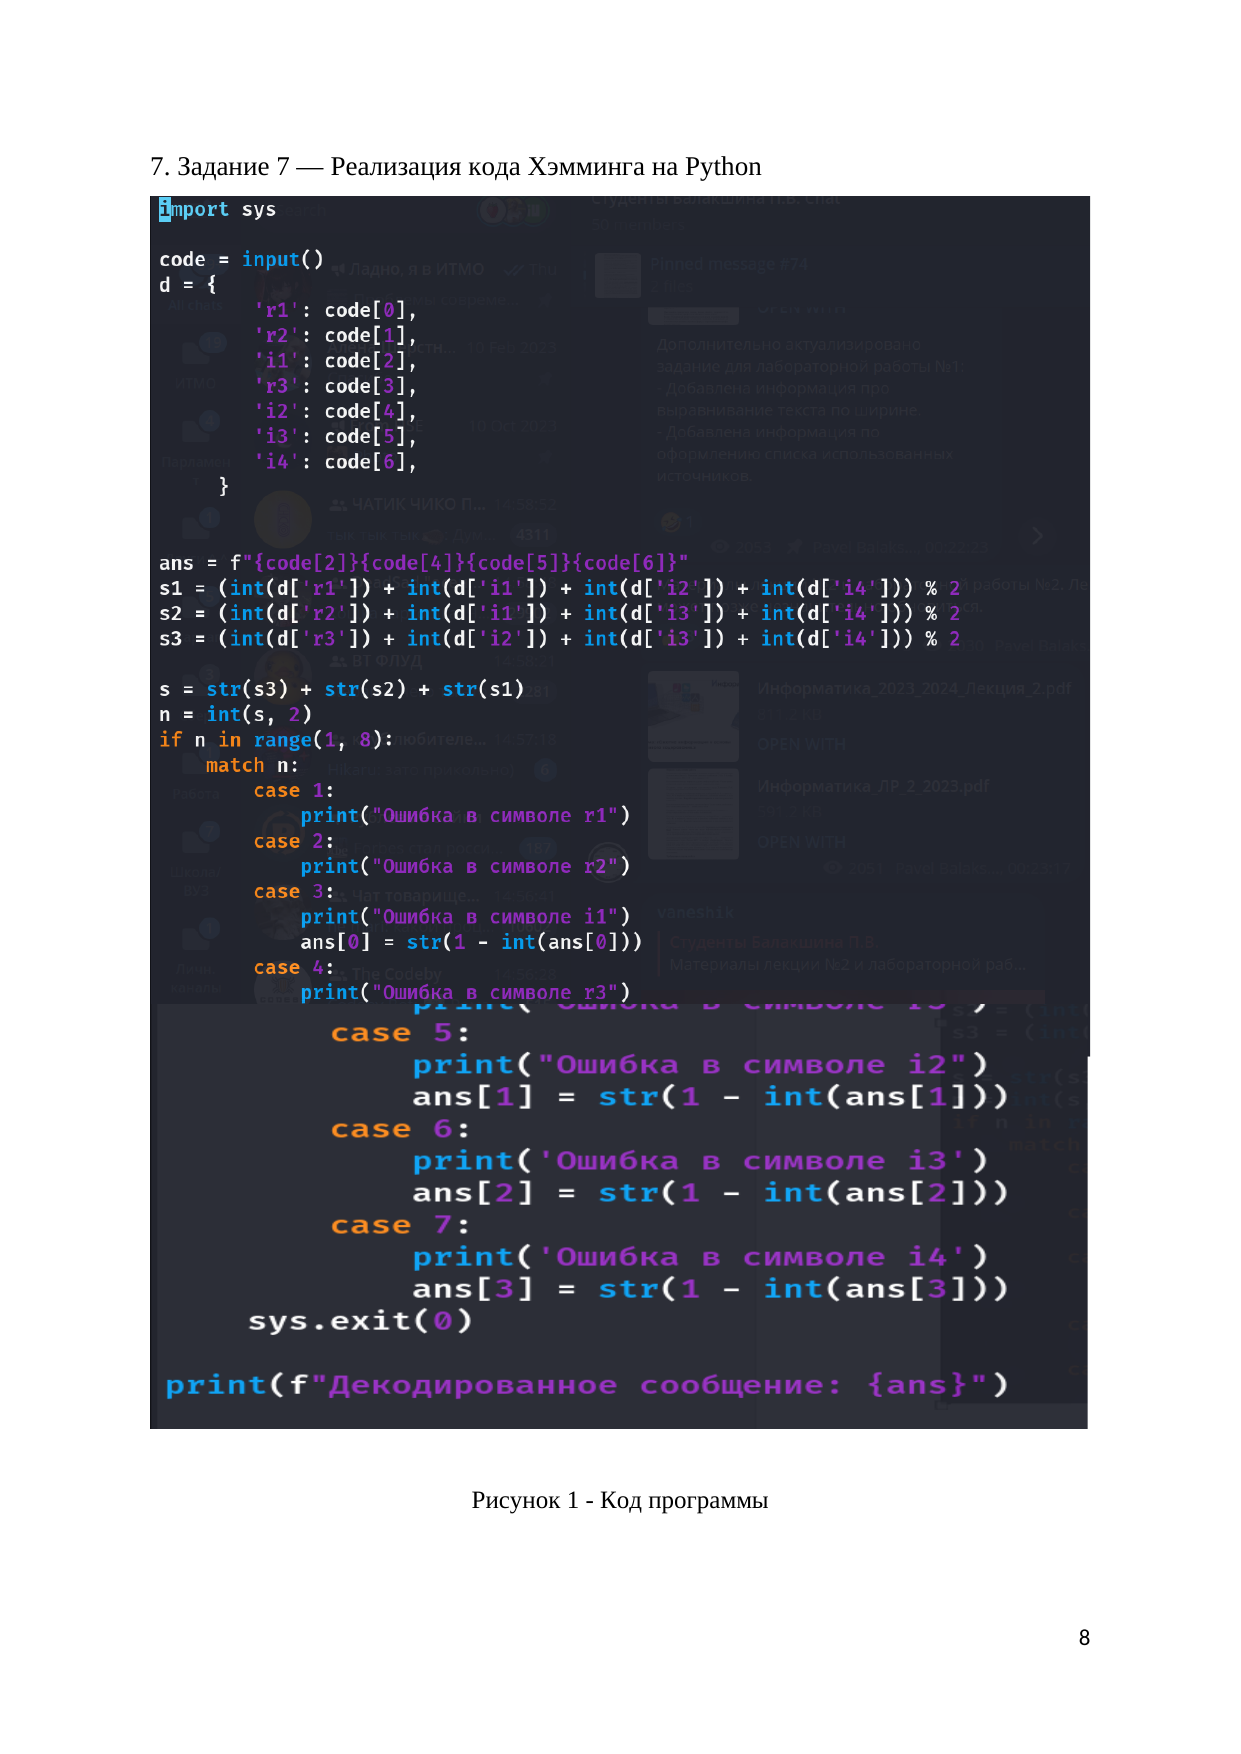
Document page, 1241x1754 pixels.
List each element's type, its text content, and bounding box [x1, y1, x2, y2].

picture [150, 196, 1091, 1429]
subtitle 7. Задание 7 — Реализация кода Хэмминга на Python [150, 150, 1090, 181]
text Рисунок 1 - Код программы [150, 1486, 1090, 1514]
